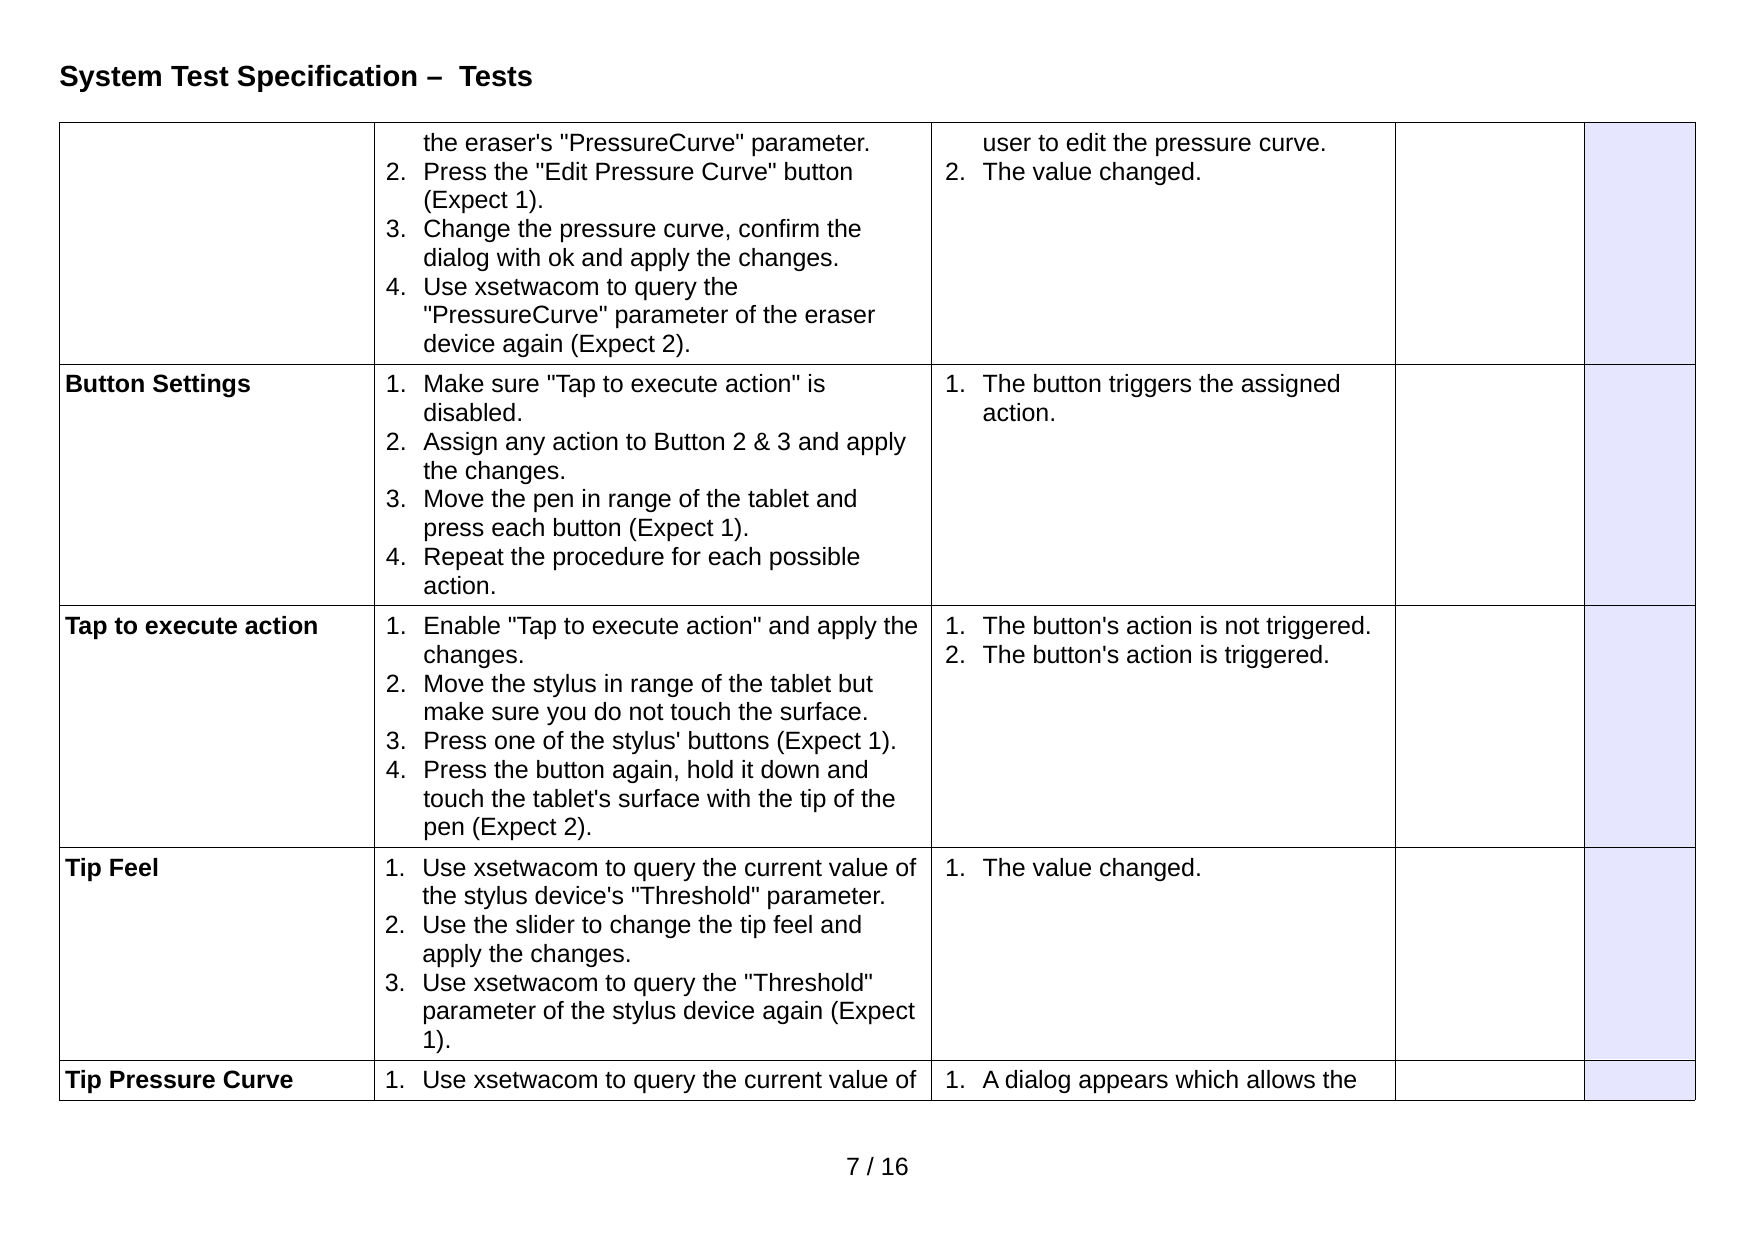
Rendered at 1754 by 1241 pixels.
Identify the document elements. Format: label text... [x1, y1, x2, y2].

table_cell Make sure "Tap to execute action" is disabled. Assign any action to Button 2 & 3 and apply the changes. Move the pen in range of the tablet and press each button (Expect 1). Repeat the procedure for each possible action. [375, 365, 931, 605]
table_cell [1396, 848, 1584, 1059]
table_cell Use xsetwacom to query the current value of the stylus device's "Threshold" parameter. Use the slider to change the tip feel and apply the changes. Use xsetwacom to query the "Threshold" parameter of the stylus device again (Expect 1). [375, 848, 931, 1059]
table_cell [1396, 1061, 1584, 1100]
table_cell [1585, 1061, 1695, 1100]
table_cell The button's action is not triggered. The button's action is triggered. [932, 606, 1395, 847]
table_cell Tip Feel [60, 848, 374, 1059]
table_cell Tap to execute action [60, 606, 374, 847]
table_cell [1585, 848, 1695, 1059]
table_cell Use xsetwacom to query the current value of [375, 1061, 931, 1100]
table_cell the eraser's "PressureCurve" parameter. Press the "Edit Pressure Curve" button (Expect 1). Change the pressure curve, confirm the dialog with ok and apply the changes. Use xsetwacom to query the "PressureCurve" parameter of the eraser device again (Expect 2). [375, 123, 931, 364]
table_cell [1585, 123, 1695, 364]
table_cell Tip Pressure Curve [60, 1061, 374, 1100]
table_cell The value changed. [932, 848, 1395, 1059]
table_cell [1585, 365, 1695, 605]
table_cell user to edit the pressure curve. The value changed. [932, 123, 1395, 364]
table_cell [1396, 606, 1584, 847]
table_cell [1585, 606, 1695, 847]
table_cell A dialog appears which allows the [932, 1061, 1395, 1100]
table_cell [1396, 365, 1584, 605]
table_cell [1396, 123, 1584, 364]
table_cell The button triggers the assigned action. [932, 365, 1395, 605]
table_cell Button Settings [60, 365, 374, 605]
table_cell Enable "Tap to execute action" and apply the changes. Move the stylus in range of the tablet but make sure you do not touch the surface. Press one of the stylus' buttons (Expect 1). Press the button again, hold it down and touch the tablet's surface with the tip of the pen (Expect 2). [375, 606, 931, 847]
table_cell [60, 123, 374, 364]
